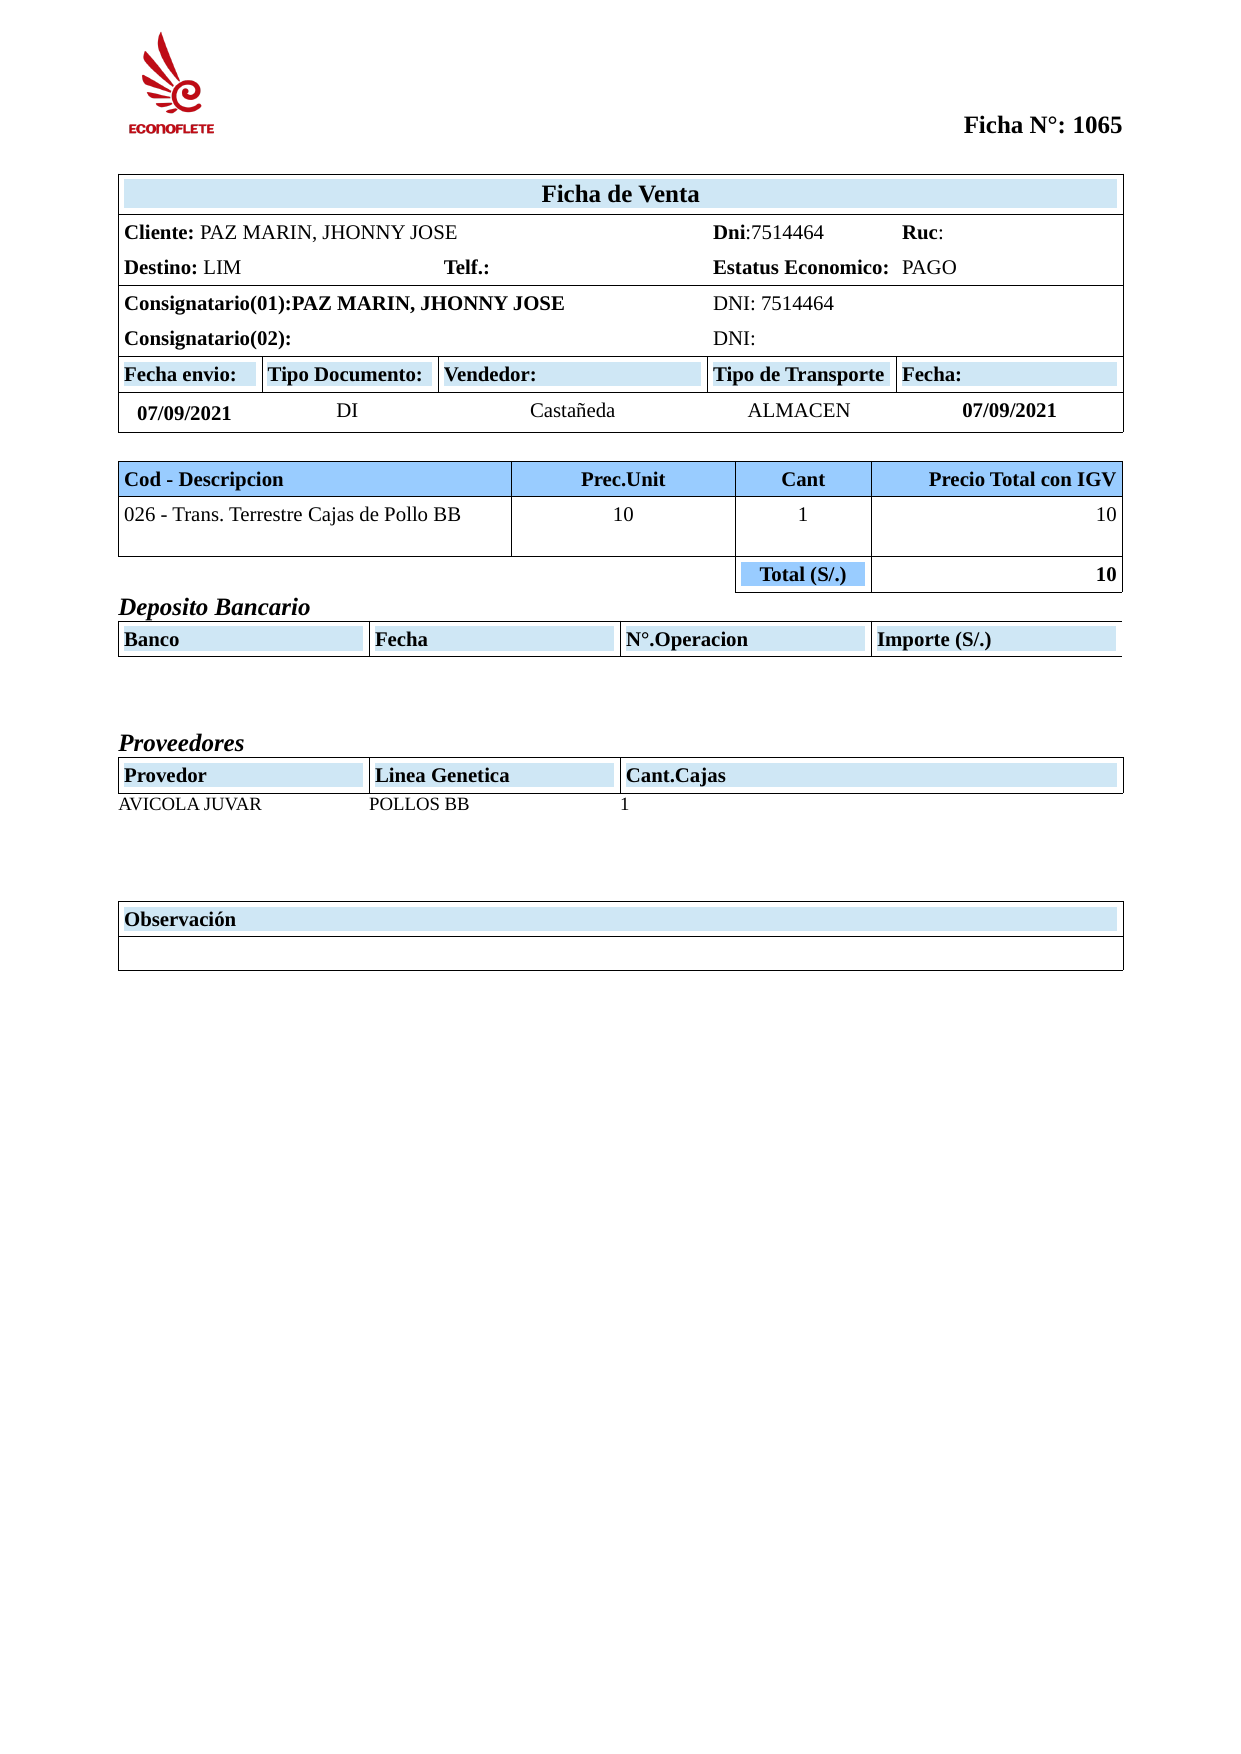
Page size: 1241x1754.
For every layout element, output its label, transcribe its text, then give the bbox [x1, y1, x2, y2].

table_cell [369, 815, 620, 836]
table_cell [620, 705, 871, 728]
table_cell [369, 705, 620, 728]
table_cell DI [262, 393, 438, 432]
table_cell 07/09/2021 [119, 393, 262, 432]
table_cell 10 [512, 497, 735, 556]
table_header Prec.Unit [512, 462, 735, 496]
table_cell Consignatario(02): [119, 321, 707, 356]
table_cell ALMACEN [707, 393, 896, 432]
table_cell AVICOLA JUVAR [118, 794, 369, 814]
table_cell [620, 879, 1123, 901]
table_cell PAGO [896, 249, 1123, 285]
text Deposito Bancario [118, 592, 1122, 621]
table_cell [118, 680, 369, 704]
table_cell Cliente: PAZ MARIN, JHONNY JOSE [119, 215, 707, 249]
table_header Ficha de Venta [119, 175, 1123, 214]
table_cell 07/09/2021 [896, 393, 1123, 432]
table_cell 10 [872, 557, 1122, 592]
table_cell [620, 858, 1123, 879]
table_cell [369, 836, 620, 858]
table_cell 1 [736, 497, 871, 556]
table_cell Ruc: [896, 215, 1123, 249]
table_cell [118, 858, 369, 879]
table_header Precio Total con IGV [872, 462, 1122, 496]
table_cell [871, 657, 1122, 680]
table_cell [871, 680, 1122, 704]
table_cell [369, 858, 620, 879]
table_header Cod - Descripcion [119, 462, 511, 496]
picture [118, 31, 225, 134]
table_cell [369, 657, 620, 680]
table_cell [118, 705, 369, 728]
table_cell [871, 705, 1122, 728]
table_header Provedor [119, 758, 369, 793]
table_cell Destino: LIM [119, 249, 438, 285]
table_cell [511, 557, 735, 592]
table_header Fecha [370, 622, 620, 656]
table_header Observación [119, 902, 1123, 936]
table_cell POLLOS BB [369, 794, 620, 814]
table_cell [118, 879, 369, 901]
table_header Linea Genetica [370, 758, 620, 793]
table_header Cant [736, 462, 871, 496]
table_cell 1 [620, 794, 1123, 814]
table_cell [118, 836, 369, 858]
table_cell Consignatario(01):PAZ MARIN, JHONNY JOSE [119, 286, 707, 321]
table_cell 026 - Trans. Terrestre Cajas de Pollo BB [119, 497, 511, 556]
table_cell Telf.: [438, 249, 707, 285]
table_header Importe (S/.) [872, 622, 1122, 656]
table_header N°.Operacion [621, 622, 871, 656]
table_cell DNI: [707, 321, 1123, 356]
table_cell Fecha: [897, 357, 1123, 392]
table_cell Castañeda [438, 393, 707, 432]
table_cell Vendedor: [439, 357, 707, 392]
table_cell Dni:7514464 [707, 215, 896, 249]
table_cell [620, 657, 871, 680]
table_cell [620, 680, 871, 704]
table_cell [118, 557, 511, 592]
table_cell Estatus Economico: [707, 249, 896, 285]
table_cell Tipo de Transporte [708, 357, 896, 392]
table_cell [620, 815, 1123, 836]
table_header Cant.Cajas [621, 758, 1123, 793]
table_header Banco [119, 622, 369, 656]
table_cell 10 [872, 497, 1122, 556]
table_cell Total (S/.) [736, 557, 871, 592]
text Proveedores [118, 728, 1122, 757]
table_cell [369, 879, 620, 901]
table_cell [118, 657, 369, 680]
table_cell [118, 815, 369, 836]
table_cell [620, 836, 1123, 858]
table_cell DNI: 7514464 [707, 286, 1123, 321]
table_cell Fecha envio: [119, 357, 262, 392]
table_cell [119, 937, 1123, 969]
table_cell Tipo Documento: [263, 357, 438, 392]
table_cell [369, 680, 620, 704]
